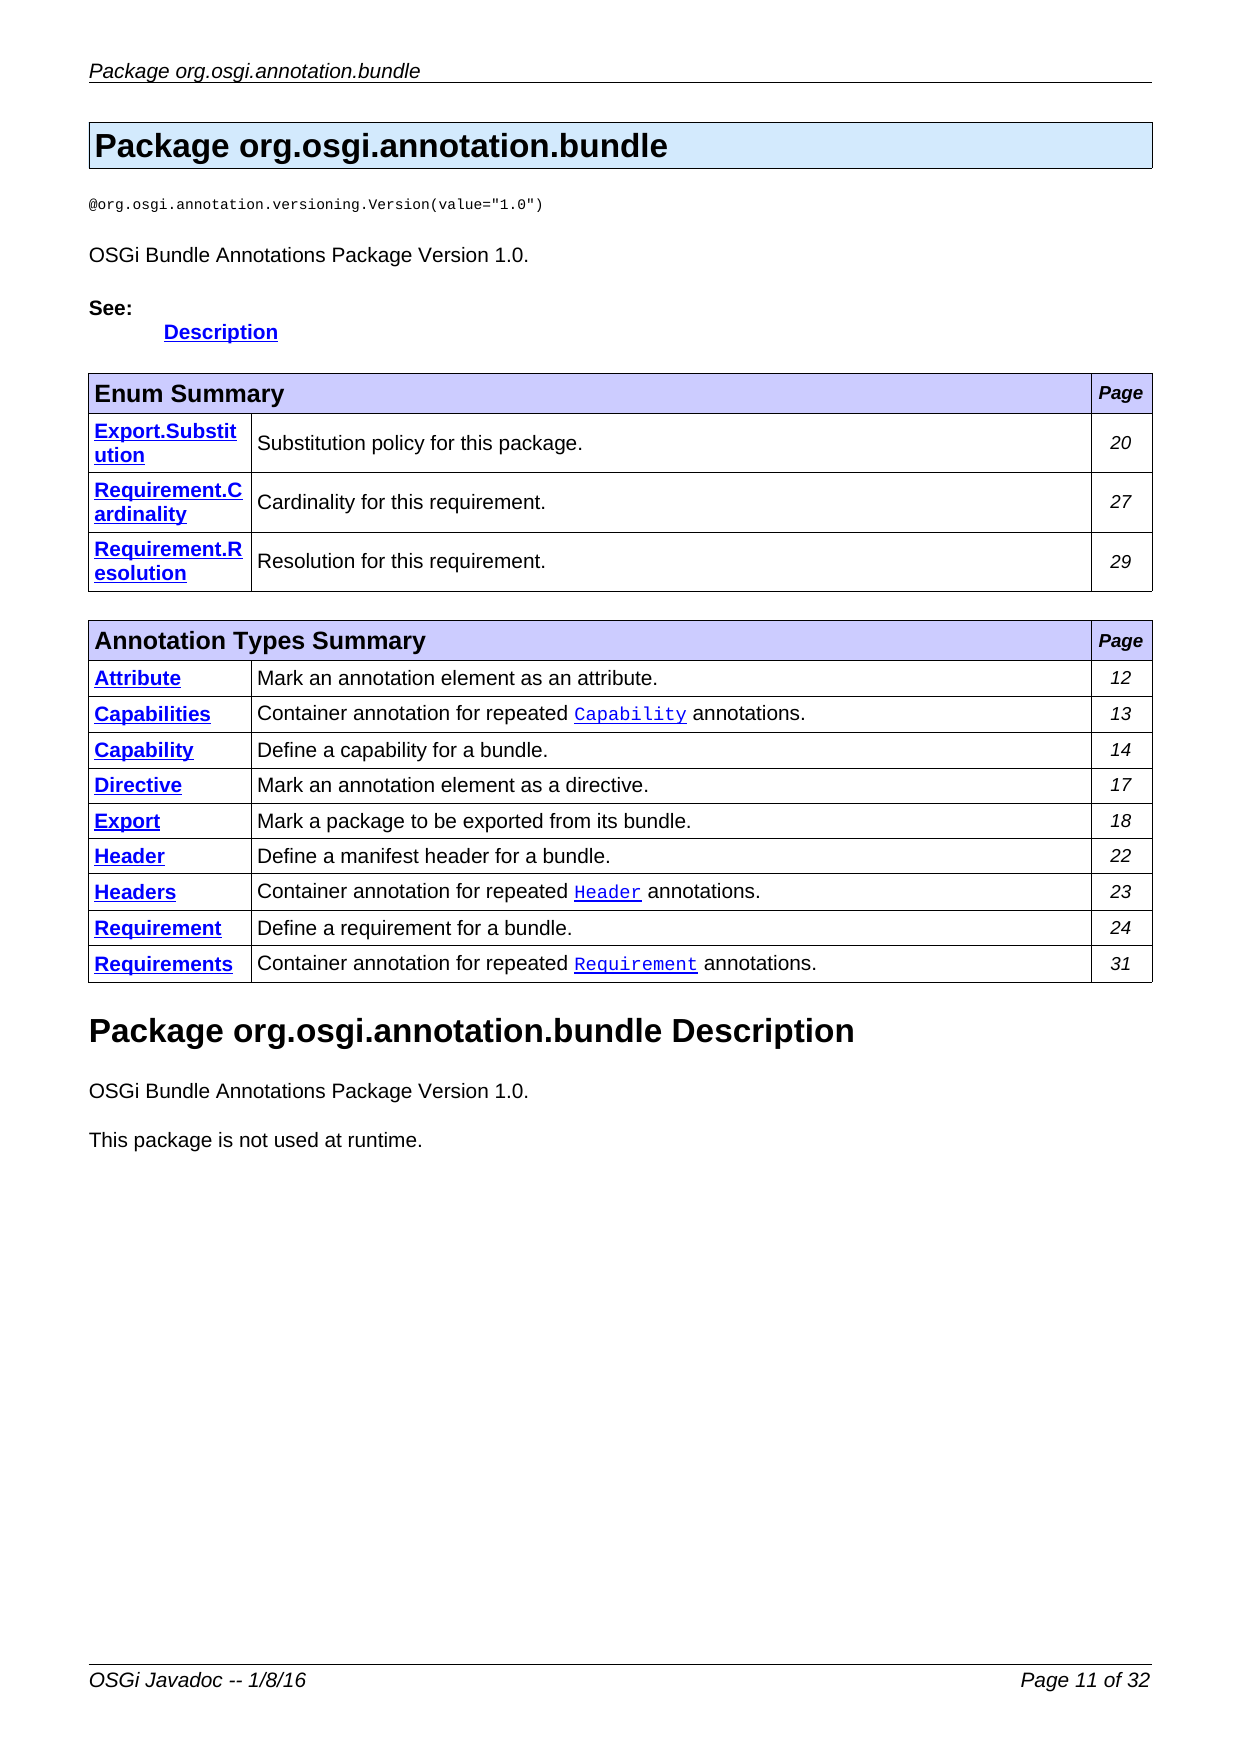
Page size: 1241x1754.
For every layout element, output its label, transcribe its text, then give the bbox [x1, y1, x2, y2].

table_cell Substitution policy for this package. [252, 414, 1091, 472]
table_header Annotation Types Summary [89, 621, 1091, 660]
text Package org.osgi.annotation.bundle Description [88, 1011, 1152, 1049]
table_cell 17 [1092, 804, 1152, 838]
table_cell Container annotation for repeated Capability annotations. [252, 697, 1091, 732]
table_cell Export.Substitution [89, 414, 251, 472]
table_cell 13 [1092, 697, 1152, 732]
table_cell Define a manifest header for a bundle. [252, 839, 1091, 873]
table_cell Attribute [89, 661, 251, 696]
table_cell Requirement.Resolution [89, 533, 251, 591]
table_cell Capabilities [89, 697, 251, 732]
table_cell Mark a package to be exported from its bundle. [252, 804, 1091, 838]
text OSGi Bundle Annotations Package Version 1.0. [88, 1079, 1152, 1103]
table_cell Headers [89, 874, 251, 910]
table_cell Mark an annotation element as an attribute. [252, 661, 1091, 696]
table_header Page [1092, 621, 1152, 660]
table_cell 28 [1092, 533, 1152, 591]
table_cell Cardinality for this requirement. [252, 473, 1091, 532]
table_cell 23 [1092, 911, 1152, 945]
text OSGi Bundle Annotations Package Version 1.0. [88, 243, 1152, 267]
table_cell Container annotation for repeated Requirement annotations. [252, 946, 1091, 982]
table_cell Define a capability for a bundle. [252, 733, 1091, 767]
table_cell Resolution for this requirement. [252, 533, 1091, 591]
table_cell Mark an annotation element as a directive. [252, 769, 1091, 803]
table_header Page [1092, 374, 1152, 413]
table_cell Define a requirement for a bundle. [252, 911, 1091, 945]
text See: [88, 296, 1152, 320]
table_cell 26 [1092, 473, 1152, 532]
table_cell Requirements [89, 946, 251, 982]
table_cell 12 [1092, 661, 1152, 696]
table_cell 21 [1092, 839, 1152, 873]
text @org.osgi.annotation.versioning.Version(value="1.0") [88, 197, 1152, 213]
table_cell Capability [89, 733, 251, 767]
table_cell 19 [1092, 414, 1152, 472]
table_cell 14 [1092, 733, 1152, 767]
table_cell Requirement [89, 911, 251, 945]
text Description [163, 320, 1152, 344]
table_cell Container annotation for repeated Header annotations. [252, 874, 1091, 910]
table_cell 16 [1092, 769, 1152, 803]
table_cell Requirement.Cardinality [89, 473, 251, 532]
text This package is not used at runtime. [88, 1128, 1152, 1152]
table_cell 22 [1092, 874, 1152, 910]
table_cell Export [89, 804, 251, 838]
table_cell 30 [1092, 946, 1152, 982]
table_cell Header [89, 839, 251, 873]
subtitle Package org.osgi.annotation.bundle [90, 123, 1152, 168]
table_cell Directive [89, 769, 251, 803]
table_header Enum Summary [89, 374, 1091, 413]
